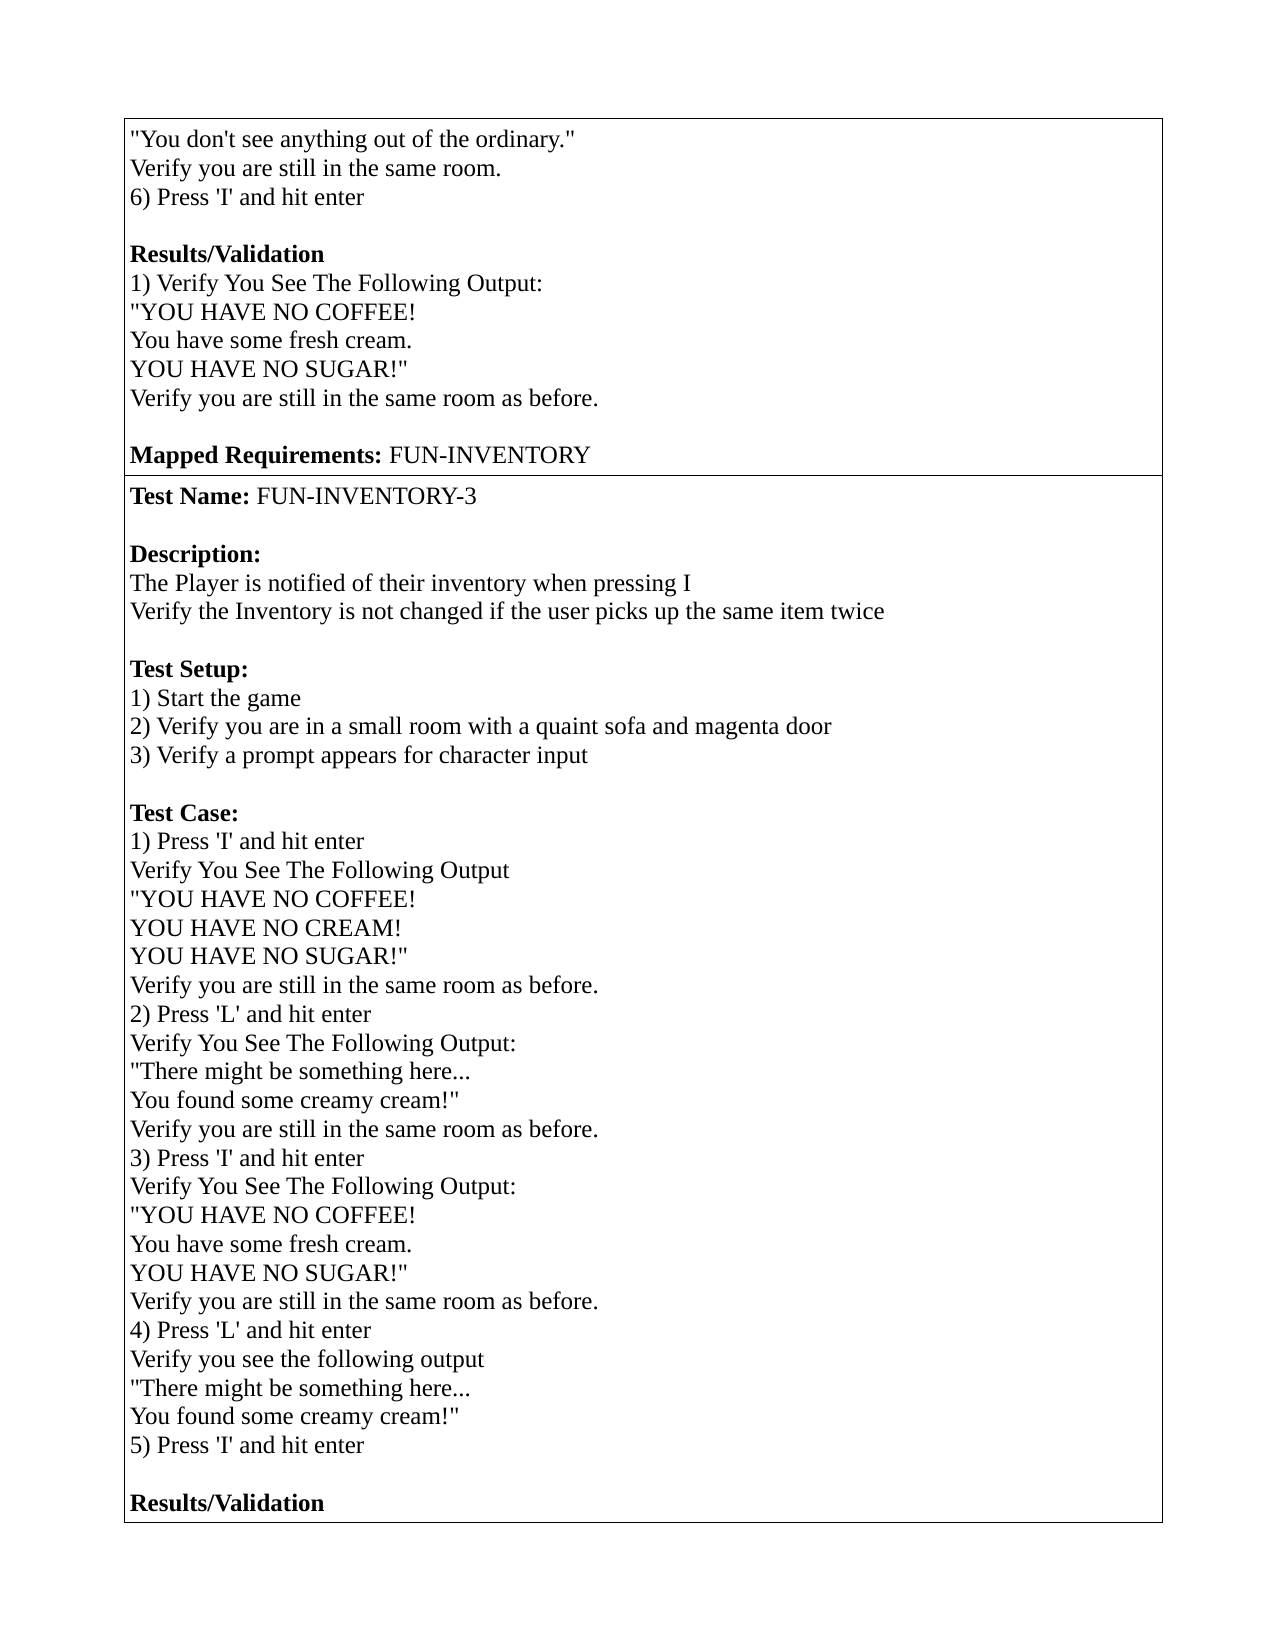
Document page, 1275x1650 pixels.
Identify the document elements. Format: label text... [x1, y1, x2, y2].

table_cell "You don't see anything out of the ordinary." Verify you are still in the same room. 6) Press 'I' and hit enter Results/Validation 1) Verify You See The Following Output: "YOU HAVE NO COFFEE! You have some fresh cream. YOU HAVE NO SUGAR!" Verify you are still in the same room as before. Mapped Requirements: FUN-INVENTORY [125, 119, 1162, 475]
table_cell Test Name: FUN-INVENTORY-3 Description: The Player is notified of their inventory when pressing I Verify the Inventory is not changed if the user picks up the same item twice Test Setup: 1) Start the game 2) Verify you are in a small room with a quaint sofa and magenta door 3) Verify a prompt appears for character input Test Case: 1) Press 'I' and hit enter Verify You See The Following Output "YOU HAVE NO COFFEE! YOU HAVE NO CREAM! YOU HAVE NO SUGAR!" Verify you are still in the same room as before. 2) Press 'L' and hit enter Verify You See The Following Output: "There might be something here... You found some creamy cream!" Verify you are still in the same room as before. 3) Press 'I' and hit enter Verify You See The Following Output: "YOU HAVE NO COFFEE! You have some fresh cream. YOU HAVE NO SUGAR!" Verify you are still in the same room as before. 4) Press 'L' and hit enter Verify you see the following output "There might be something here... You found some creamy cream!" 5) Press 'I' and hit enter Results/Validation [125, 476, 1162, 1522]
